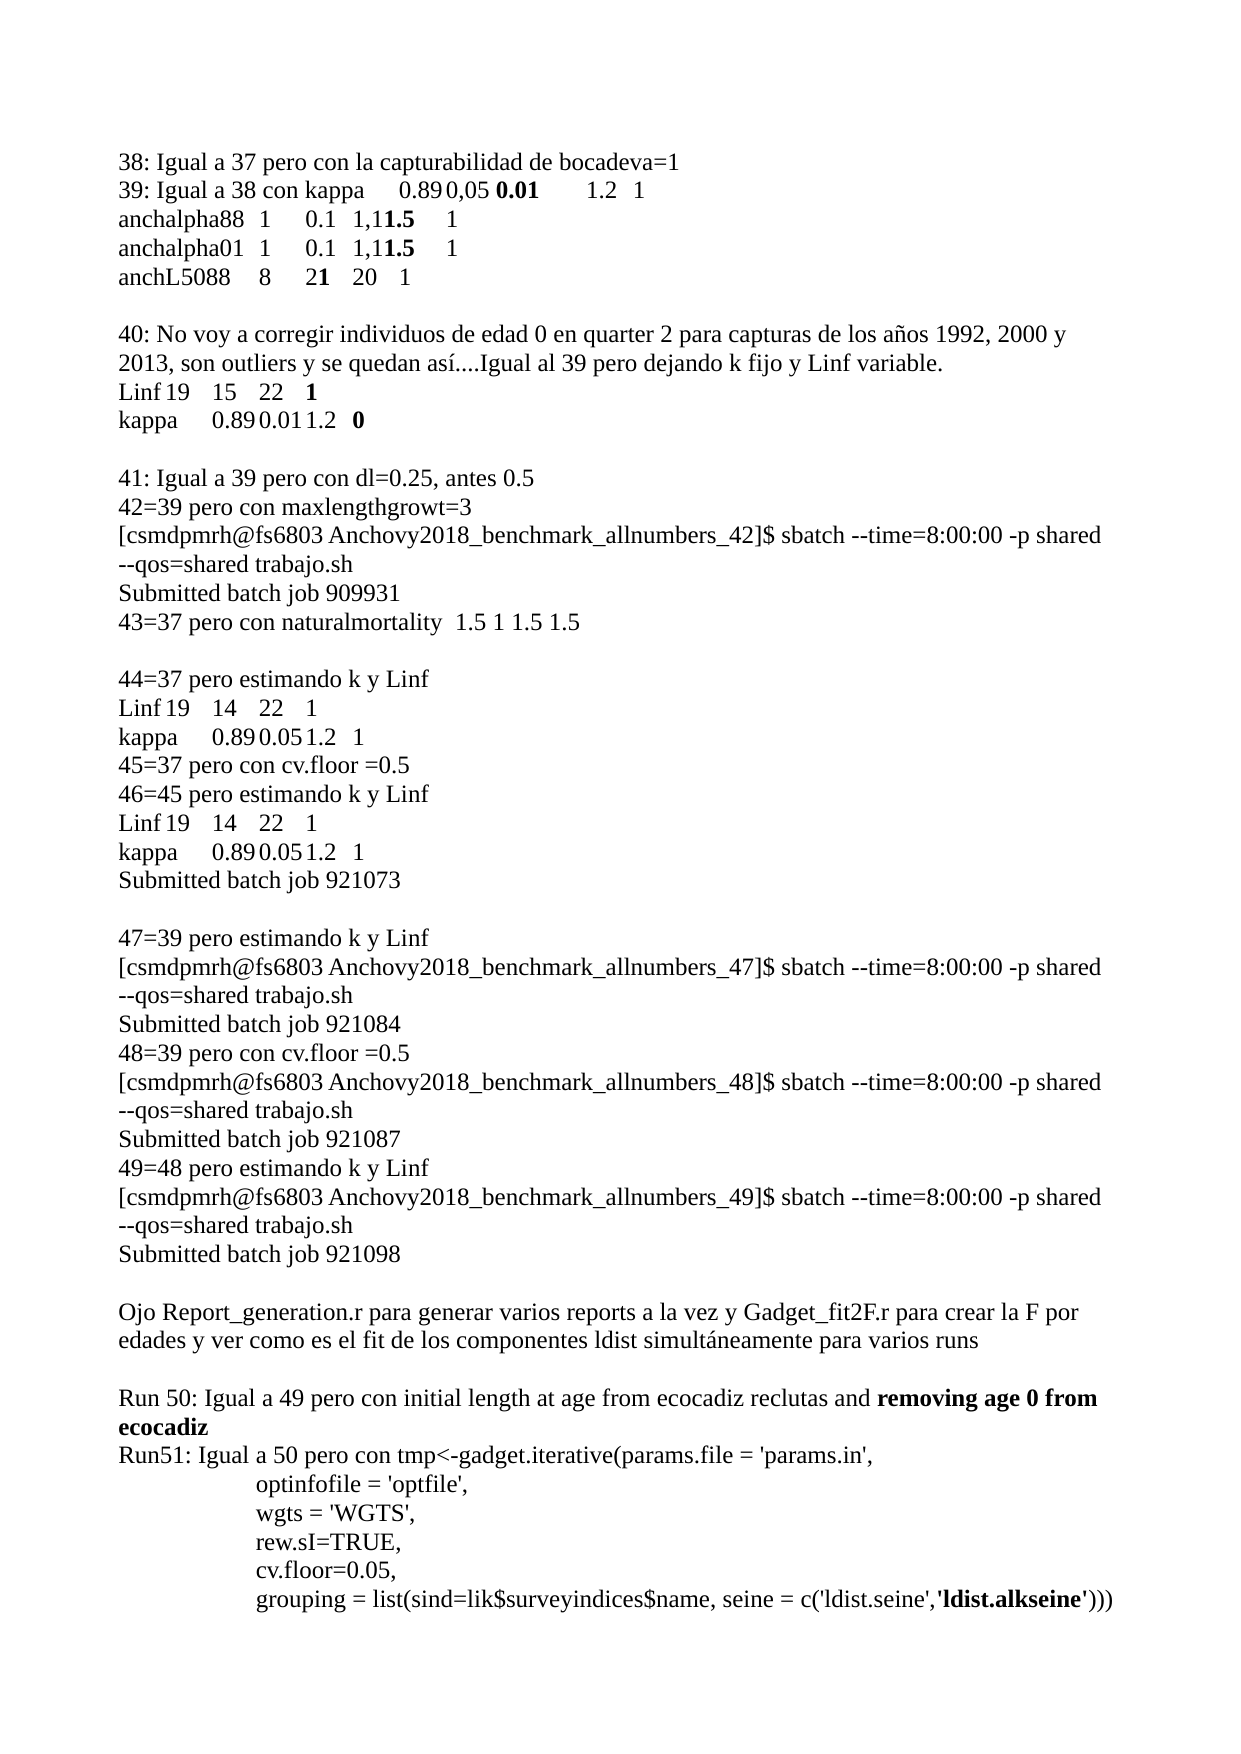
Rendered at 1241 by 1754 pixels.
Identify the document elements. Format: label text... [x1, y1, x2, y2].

text optinfofile = 'optfile', [118, 1469, 1122, 1498]
text [csmdpmrh@fs6803 Anchovy2018_benchmark_allnumbers_49]$ sbatch --time=8:00:00 -p shared --qos=shared trabajo.sh [118, 1182, 1122, 1239]
text Submitted batch job 909931 [118, 578, 1122, 607]
text kappa 0.89 0.05 1.2 1 [118, 722, 1122, 751]
text grouping = list(sind=lik$surveyindices$name, seine = c('ldist.seine','ldist.alkseine'))) [118, 1584, 1122, 1613]
text Submitted batch job 921073 [118, 866, 1122, 894]
text wgts = 'WGTS', [118, 1498, 1122, 1527]
text 40: No voy a corregir individuos de edad 0 en quarter 2 para capturas de los años 1992, 2000 y 2013, son outliers y se quedan así....Igual al 39 pero dejando k fijo y Linf variable. [118, 319, 1122, 377]
text kappa 0.89 0.01 1.2 0 [118, 406, 1122, 434]
text Linf 19 15 22 1 [118, 377, 1122, 406]
text 41: Igual a 39 pero con dl=0.25, antes 0.5 [118, 463, 1122, 492]
text 39: Igual a 38 con kappa 0.89 0,05 0.01 1.2 1 [118, 176, 1122, 204]
text 43=37 pero con naturalmortality 1.5 1 1.5 1.5 [118, 607, 1122, 636]
text [csmdpmrh@fs6803 Anchovy2018_benchmark_allnumbers_48]$ sbatch --time=8:00:00 -p shared --qos=shared trabajo.sh [118, 1067, 1122, 1124]
text 38: Igual a 37 pero con la capturabilidad de bocadeva=1 [118, 147, 1122, 176]
text Submitted batch job 921087 [118, 1124, 1122, 1153]
text Submitted batch job 921098 [118, 1239, 1122, 1268]
text 44=37 pero estimando k y Linf [118, 664, 1122, 693]
text Linf 19 14 22 1 [118, 808, 1122, 837]
text 49=48 pero estimando k y Linf [118, 1153, 1122, 1182]
text anchL5088 8 21 20 1 [118, 262, 1122, 291]
text cv.floor=0.05, [118, 1556, 1122, 1584]
text 48=39 pero con cv.floor =0.5 [118, 1038, 1122, 1067]
text 47=39 pero estimando k y Linf [118, 923, 1122, 952]
text [csmdpmrh@fs6803 Anchovy2018_benchmark_allnumbers_42]$ sbatch --time=8:00:00 -p shared --qos=shared trabajo.sh [118, 521, 1122, 578]
text Run 50: Igual a 49 pero con initial length at age from ecocadiz reclutas and removing age 0 from ecocadiz [118, 1383, 1122, 1441]
text [csmdpmrh@fs6803 Anchovy2018_benchmark_allnumbers_47]$ sbatch --time=8:00:00 -p shared --qos=shared trabajo.sh [118, 952, 1122, 1009]
text Ojo Report_generation.r para generar varios reports a la vez y Gadget_fit2F.r para crear la F por edades y ver como es el fit de los componentes ldist simultáneamente para varios runs [118, 1297, 1122, 1354]
text Run51: Igual a 50 pero con tmp<-gadget.iterative(params.file = 'params.in', [118, 1441, 1122, 1469]
text anchalpha88 1 0.1 1,11.5 1 [118, 204, 1122, 233]
text 46=45 pero estimando k y Linf [118, 779, 1122, 808]
text Submitted batch job 921084 [118, 1009, 1122, 1038]
text anchalpha01 1 0.1 1,11.5 1 [118, 233, 1122, 262]
text Linf 19 14 22 1 [118, 693, 1122, 722]
text rew.sI=TRUE, [118, 1527, 1122, 1556]
text kappa 0.89 0.05 1.2 1 [118, 837, 1122, 866]
text 42=39 pero con maxlengthgrowt=3 [118, 492, 1122, 521]
text 45=37 pero con cv.floor =0.5 [118, 751, 1122, 779]
